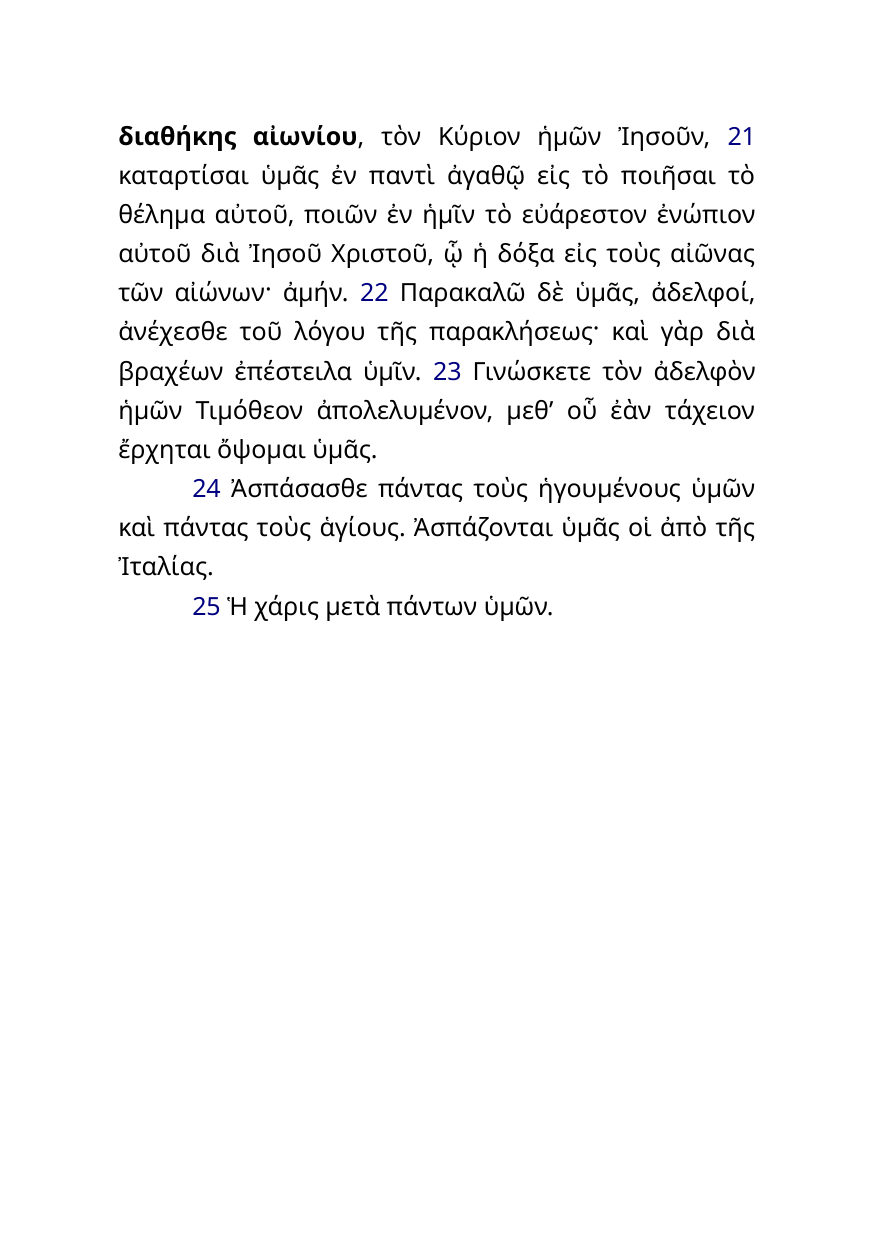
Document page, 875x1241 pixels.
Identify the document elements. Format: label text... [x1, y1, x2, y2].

text διαθήκης αἰωνίου, τὸν Κύριον ἡμῶν Ἰησοῦν, 21 καταρτίσαι ὑμᾶς ἐν παντὶ ἀγαθῷ εἰς τὸ ποιῆσαι τὸ θέλημα αὐτοῦ, ποιῶν ἐν ἡμῖν τὸ εὐάρεστον ἐνώπιον αὐτοῦ διὰ Ἰησοῦ Χριστοῦ, ᾧ ἡ δόξα εἰς τοὺς αἰῶνας τῶν αἰώνων· ἀμήν. 22 Παρακαλῶ δὲ ὑμᾶς, ἀδελφοί, ἀνέχεσθε τοῦ λόγου τῆς παρακλήσεως· καὶ γὰρ διὰ βραχέων ἐπέστειλα ὑμῖν. 23 Γινώσκετε τὸν ἀδελφὸν ἡμῶν Τιμόθεον ἀπολελυμένον, μεθ’ οὗ ἐὰν τάχειον ἔρχηται ὄψομαι ὑμᾶς. [118, 118, 756, 466]
text 25 Ἡ χάρις μετὰ πάντων ὑμῶν. [118, 588, 756, 622]
text 24 Ἀσπάσασθε πάντας τοὺς ἡγουμένους ὑμῶν καὶ πάντας τοὺς ἁγίους. Ἀσπάζονται ὑμᾶς οἱ ἀπὸ τῆς Ἰταλίας. [118, 471, 756, 583]
